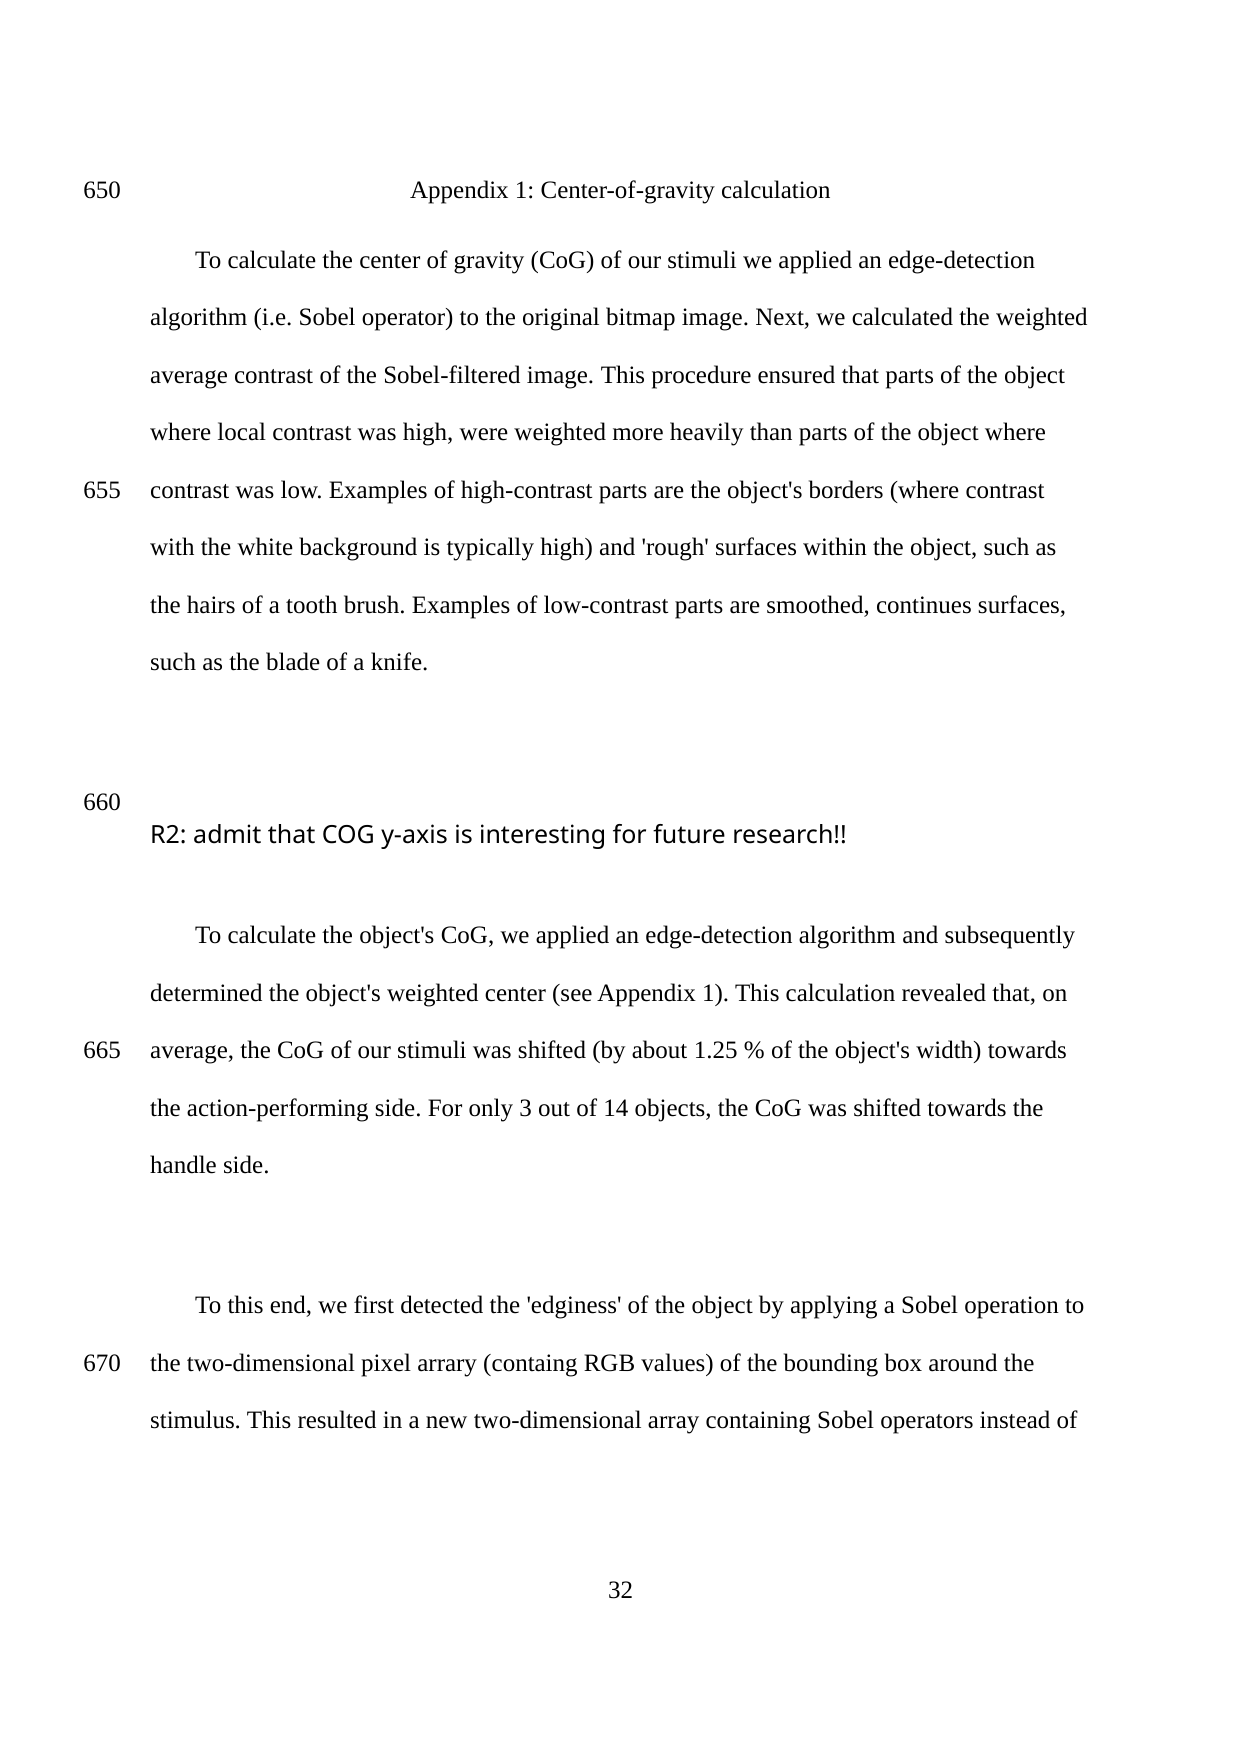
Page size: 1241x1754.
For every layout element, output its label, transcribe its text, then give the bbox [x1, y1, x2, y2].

text To calculate the center of gravity (CoG) of our stimuli we applied an edge-detection algorithm (i.e. Sobel operator) to the original bitmap image. Next, we calculated the weighted average contrast of the Sobel-filtered image. This procedure ensured that parts of the object where local contrast was high, were weighted more heavily than parts of the object where contrast was low. Examples of high-contrast parts are the object's borders (where contrast with the white background is typically high) and 'rough' surfaces within the object, such as the hairs of a tooth brush. Examples of low-contrast parts are smoothed, continues surfaces, such as the blade of a knife. [150, 245, 1091, 676]
text To calculate the object's CoG, we applied an edge-detection algorithm and subsequently determined the object's weighted center (see Appendix 1). This calculation revealed that, on average, the CoG of our stimuli was shifted (by about 1.25 % of the object's width) towards the action-performing side. For only 3 out of 14 objects, the CoG was shifted towards the handle side. [150, 920, 1091, 1179]
subtitle Appendix 1: Center-of-gravity calculation [150, 175, 1091, 204]
text R2: admit that COG y-axis is interesting for future research!! [150, 816, 1091, 850]
text To this end, we first detected the 'edginess' of the object by applying a Sobel operation to the two-dimensional pixel arrary (containg RGB values) of the bounding box around the stimulus. This resulted in a new two-dimensional array containing Sobel operators instead of [150, 1290, 1091, 1434]
